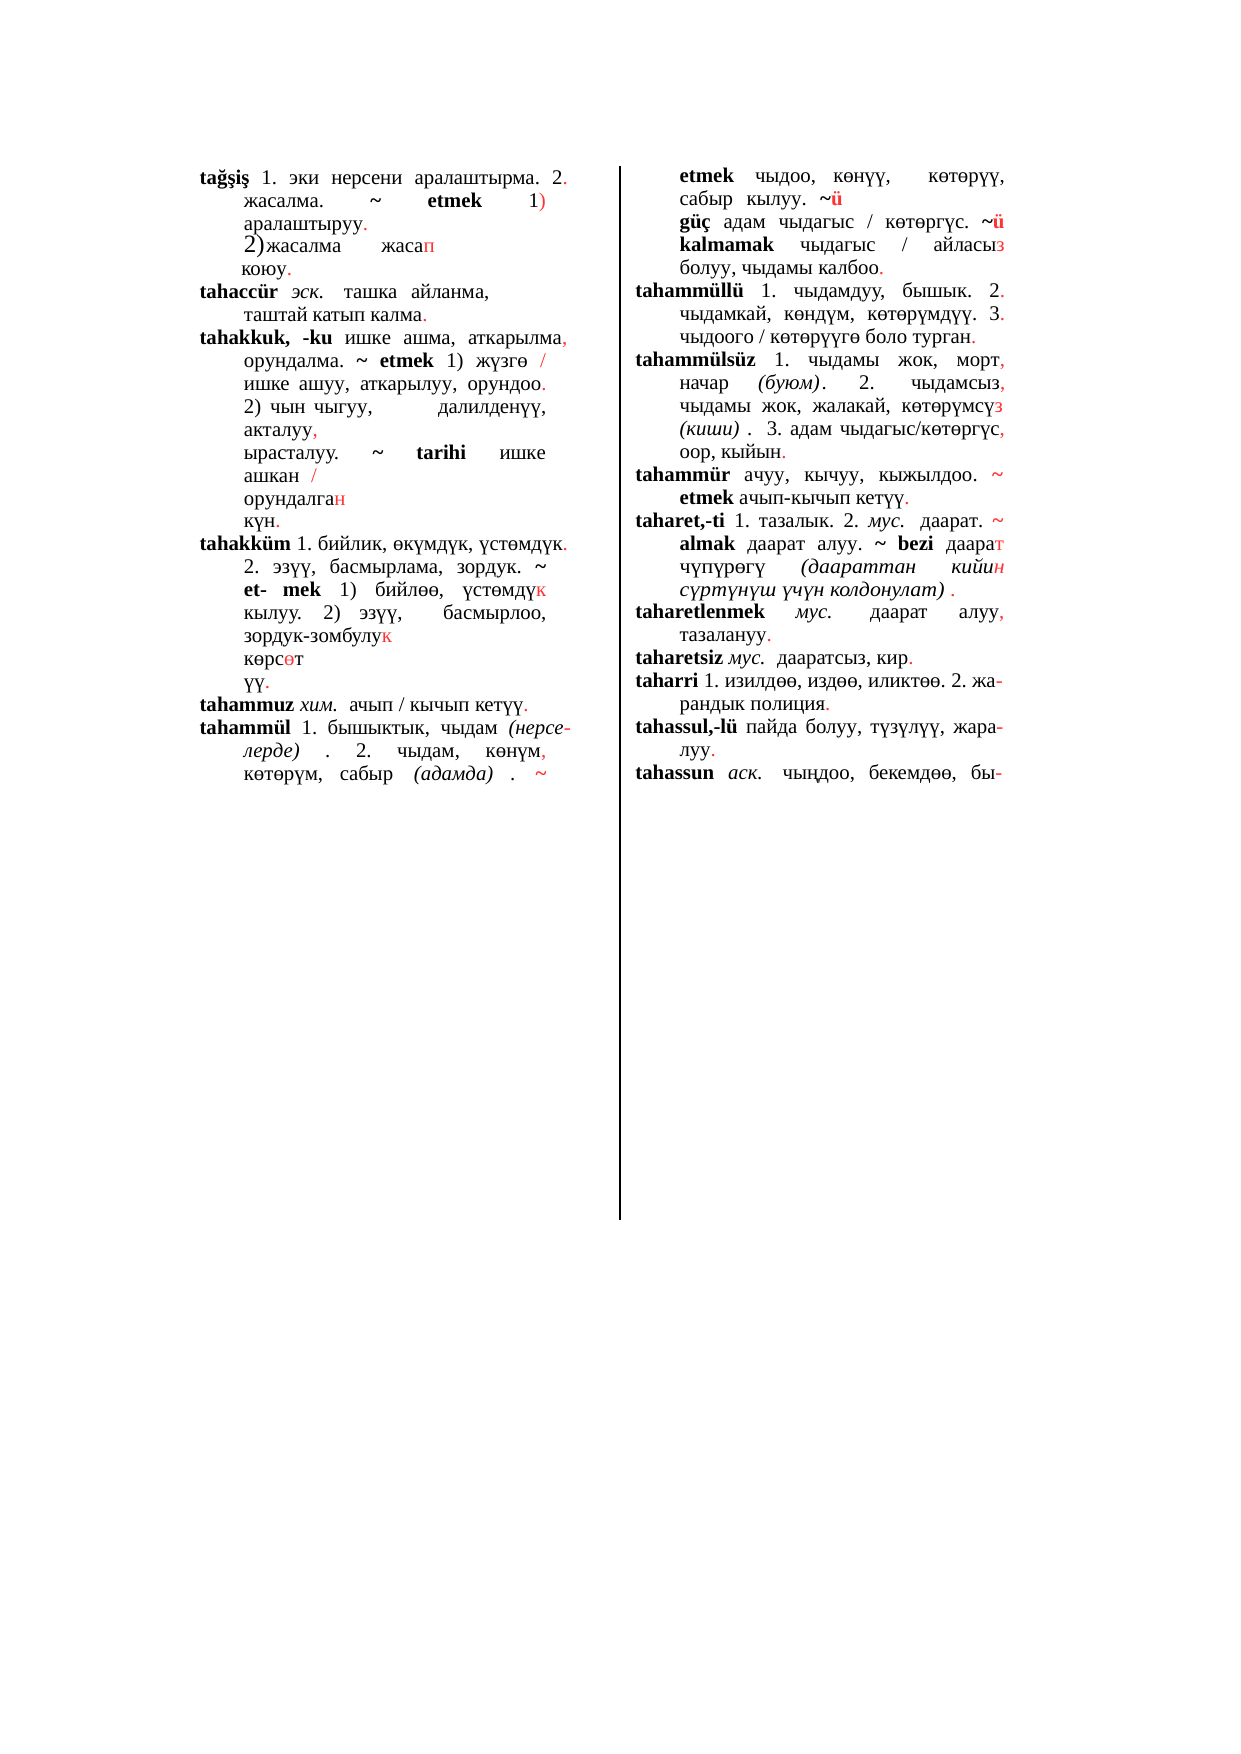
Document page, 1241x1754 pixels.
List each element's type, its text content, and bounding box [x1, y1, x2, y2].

text tahammülsüz 1. чыдамы жок, морт, начар (буюм). 2. чыдамсыз, чыдамы жок, жалакай, көтөрүмсүз [635, 348, 1005, 417]
text ырасталуу. ~ tarihi ишке ашкан / [244, 441, 546, 487]
text (киши) . 3. адам чыдагыс/көтөргүс, оор, кыйын. [679, 417, 1005, 463]
text tahammür ачуу, кычуу, кыжылдоо. ~ [635, 463, 1065, 486]
text tahakküm 1. бийлик, өкүмдүк, үстөмдүк. [199, 532, 607, 555]
text орундалган күн. [244, 487, 365, 532]
text etmek чыдоо, көнүү, көтөрүү, сабыр кылуу. ~ü [679, 164, 1005, 210]
text tahakkuk, -ku ишке ашма, аткарылма, [199, 326, 607, 349]
text лерде) . 2. чыдам, көнүм, көтөрүм, сабыр (адамда) . ~ [244, 739, 546, 785]
text жасалма. ~ etmek 1) аралаштыруу. [244, 189, 546, 234]
text tahassul,-lü пайда болуу, түзүлүү, жара- луу. [635, 715, 1005, 761]
text орундалма. ~ etmek 1) жүзгө / ишке ашуу, аткарылуу, орундоо. 2) чын чыгуу, далилденүү, акталуу, [244, 349, 546, 441]
text taharri 1. изилдөө, издөө, иликтөө. 2. жа- [635, 669, 1065, 692]
text tahaccür эск. ташка айланма, таштай катып калма. [199, 280, 546, 326]
text чүпүрөгү (даараттан кийин сүртүнүш үчүн колдонулат) . [679, 555, 1004, 601]
text tahammüllü 1. чыдамдуу, бышык. 2. чыдамкай, көндүм, көтөрүмдүү. 3. чыдоого / көтөрүүгө боло турган. [635, 279, 1005, 348]
text taharet,-ti 1. тазалык. 2. мус. даарат. ~ almak даарат алуу. ~ bezi даарат [635, 509, 1005, 554]
text tahassun аск. чыңдоо, бекемдөө, бы- [635, 761, 1065, 784]
text көрсөтүү. [244, 647, 307, 693]
text 2. эзүү, басмырлама, зордук. ~ et- mek 1) бийлөө, үстөмдүк кылуу. 2) эзүү, басмырлоо, зордук-зомбулук [244, 556, 546, 647]
text tağşiş 1. эки нерсени аралаштырма. 2. [199, 164, 607, 189]
text tahammül 1. бышыктык, чыдам (нерсе- [199, 716, 607, 739]
text тазалануу. [679, 623, 772, 646]
text güç адам чыдагыс / көтөргүс. ~ü kalmamak чыдагыс / айласыз болуу, чыдамы калбоо. [679, 211, 1004, 279]
text рандык полиция. [679, 692, 831, 715]
list жасалма жасап коюу. [241, 234, 434, 280]
text tahammuz хим. ачып / кычып кетүү. [199, 693, 607, 716]
text etmek ачып-кычып кетүү. [679, 486, 911, 509]
text taharetsiz мус. дааратсыз, кир. [635, 646, 1065, 669]
text taharetlenmek мус. даарат алуу, [635, 601, 1065, 623]
